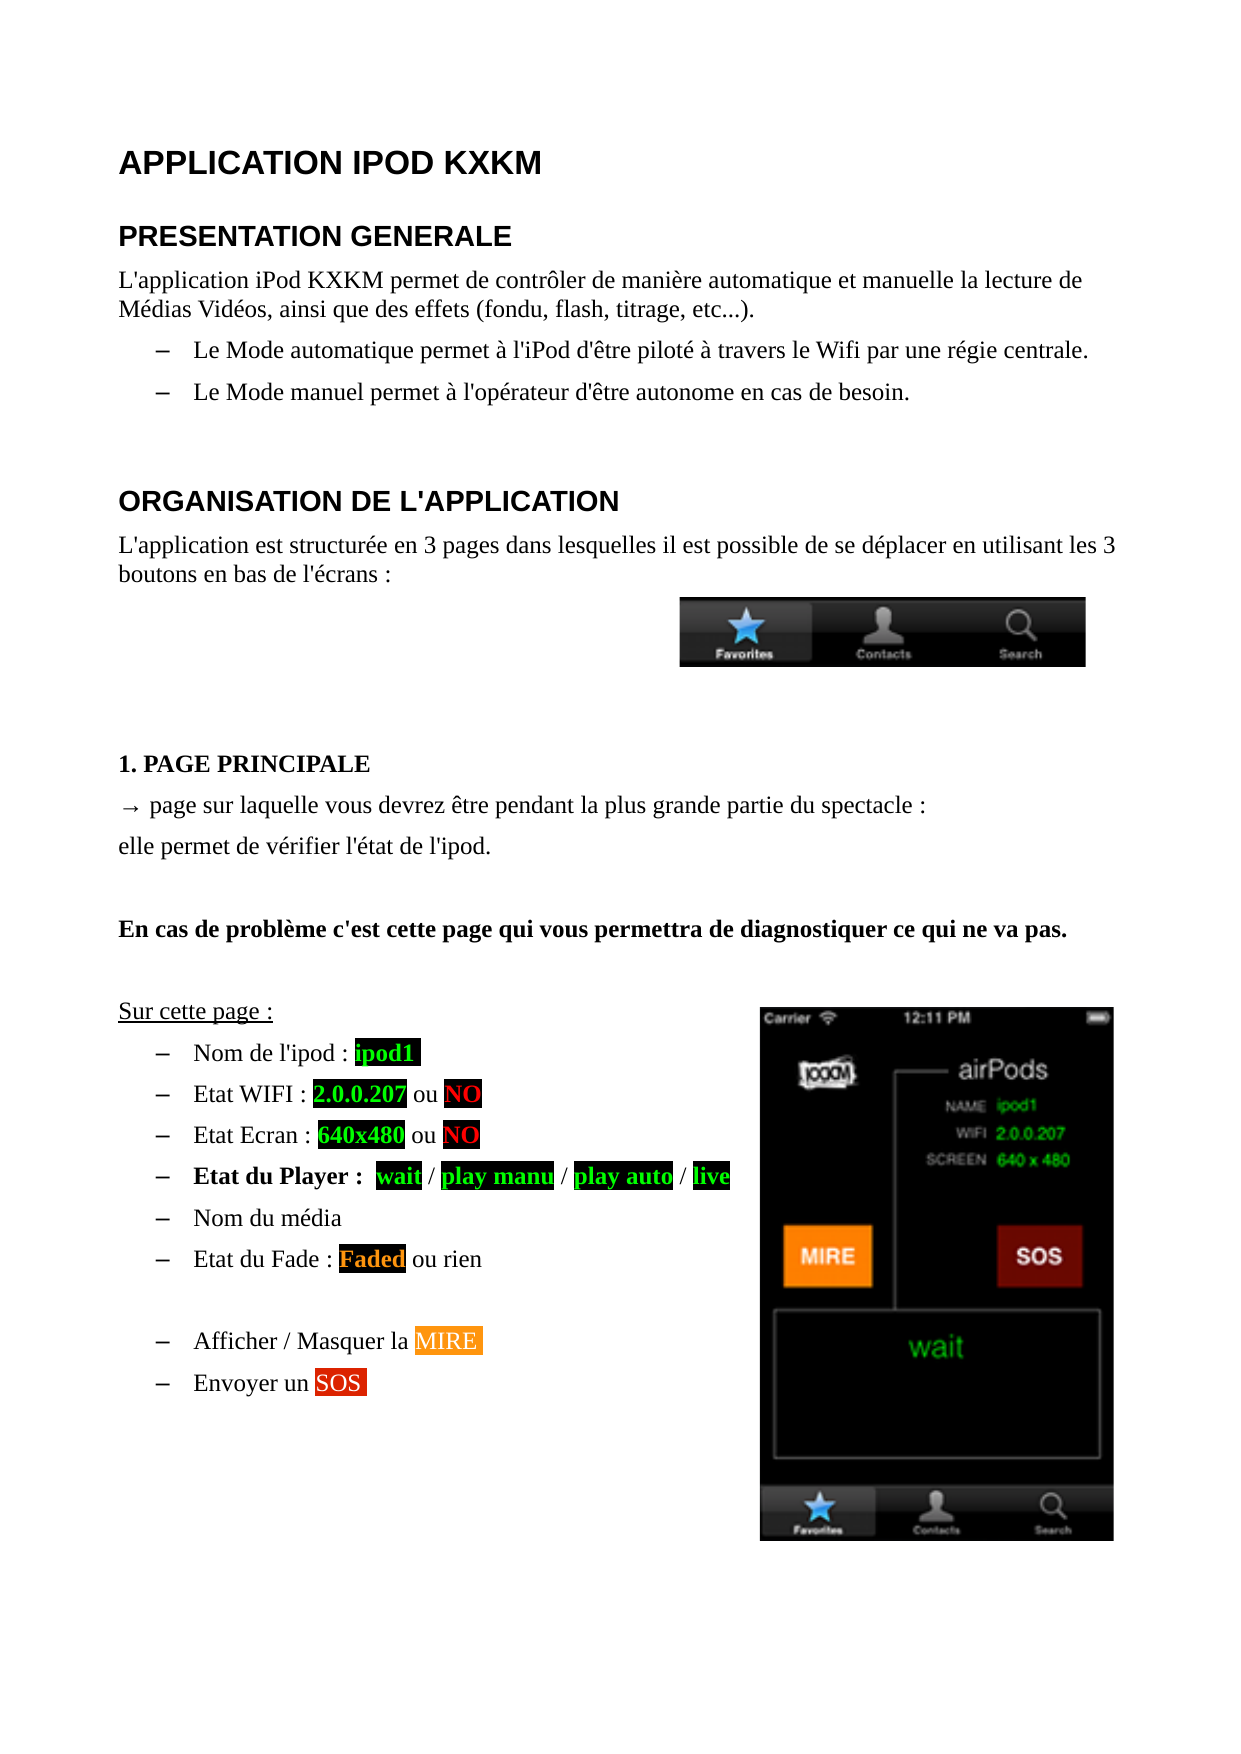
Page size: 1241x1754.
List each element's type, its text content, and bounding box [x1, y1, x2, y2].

list Envoyer un SOS [156, 1368, 759, 1396]
text En cas de problème c'est cette page qui vous permettra de diagnostiquer ce qui ne va pas. [118, 914, 1122, 943]
subtitle PRESENTATION GENERALE [118, 219, 1122, 253]
text elle permet de vérifier l'état de l'ipod. [118, 831, 1122, 860]
list Etat WIFI : 2.0.0.207 ou NO [156, 1079, 759, 1108]
list Le Mode manuel permet à l'opérateur d'être autonome en cas de besoin. [156, 377, 1122, 405]
list Etat du Fade : Faded ou rien [156, 1244, 759, 1273]
list Afficher / Masquer la MIRE [156, 1326, 759, 1355]
list Etat du Player : wait / play manu / play auto / live [156, 1161, 759, 1190]
picture [759, 1007, 1114, 1541]
text L'application est structurée en 3 pages dans lesquelles il est possible de se déplacer en utilisant les 3 boutons en bas de l'écrans : [118, 530, 1122, 588]
subtitle APPLICATION IPOD KXKM [118, 143, 1122, 182]
text Sur cette page : [118, 996, 1122, 1025]
text L'application iPod KXKM permet de contrôler de manière automatique et manuelle la lecture de Médias Vidéos, ainsi que des effets (fondu, flash, titrage, etc...). [118, 265, 1122, 323]
text → page sur laquelle vous devrez être pendant la plus grande partie du spectacle : [118, 790, 1122, 819]
subtitle ORGANISATION DE L'APPLICATION [118, 484, 1122, 518]
list Etat Ecran : 640x480 ou NO [156, 1120, 759, 1149]
list Le Mode automatique permet à l'iPod d'être piloté à travers le Wifi par une régie centrale. [156, 335, 1122, 364]
list Nom du média [156, 1203, 759, 1231]
list Nom de l'ipod : ipod1 [156, 1038, 759, 1066]
text 1. PAGE PRINCIPALE [118, 749, 1122, 778]
picture [679, 597, 1086, 667]
